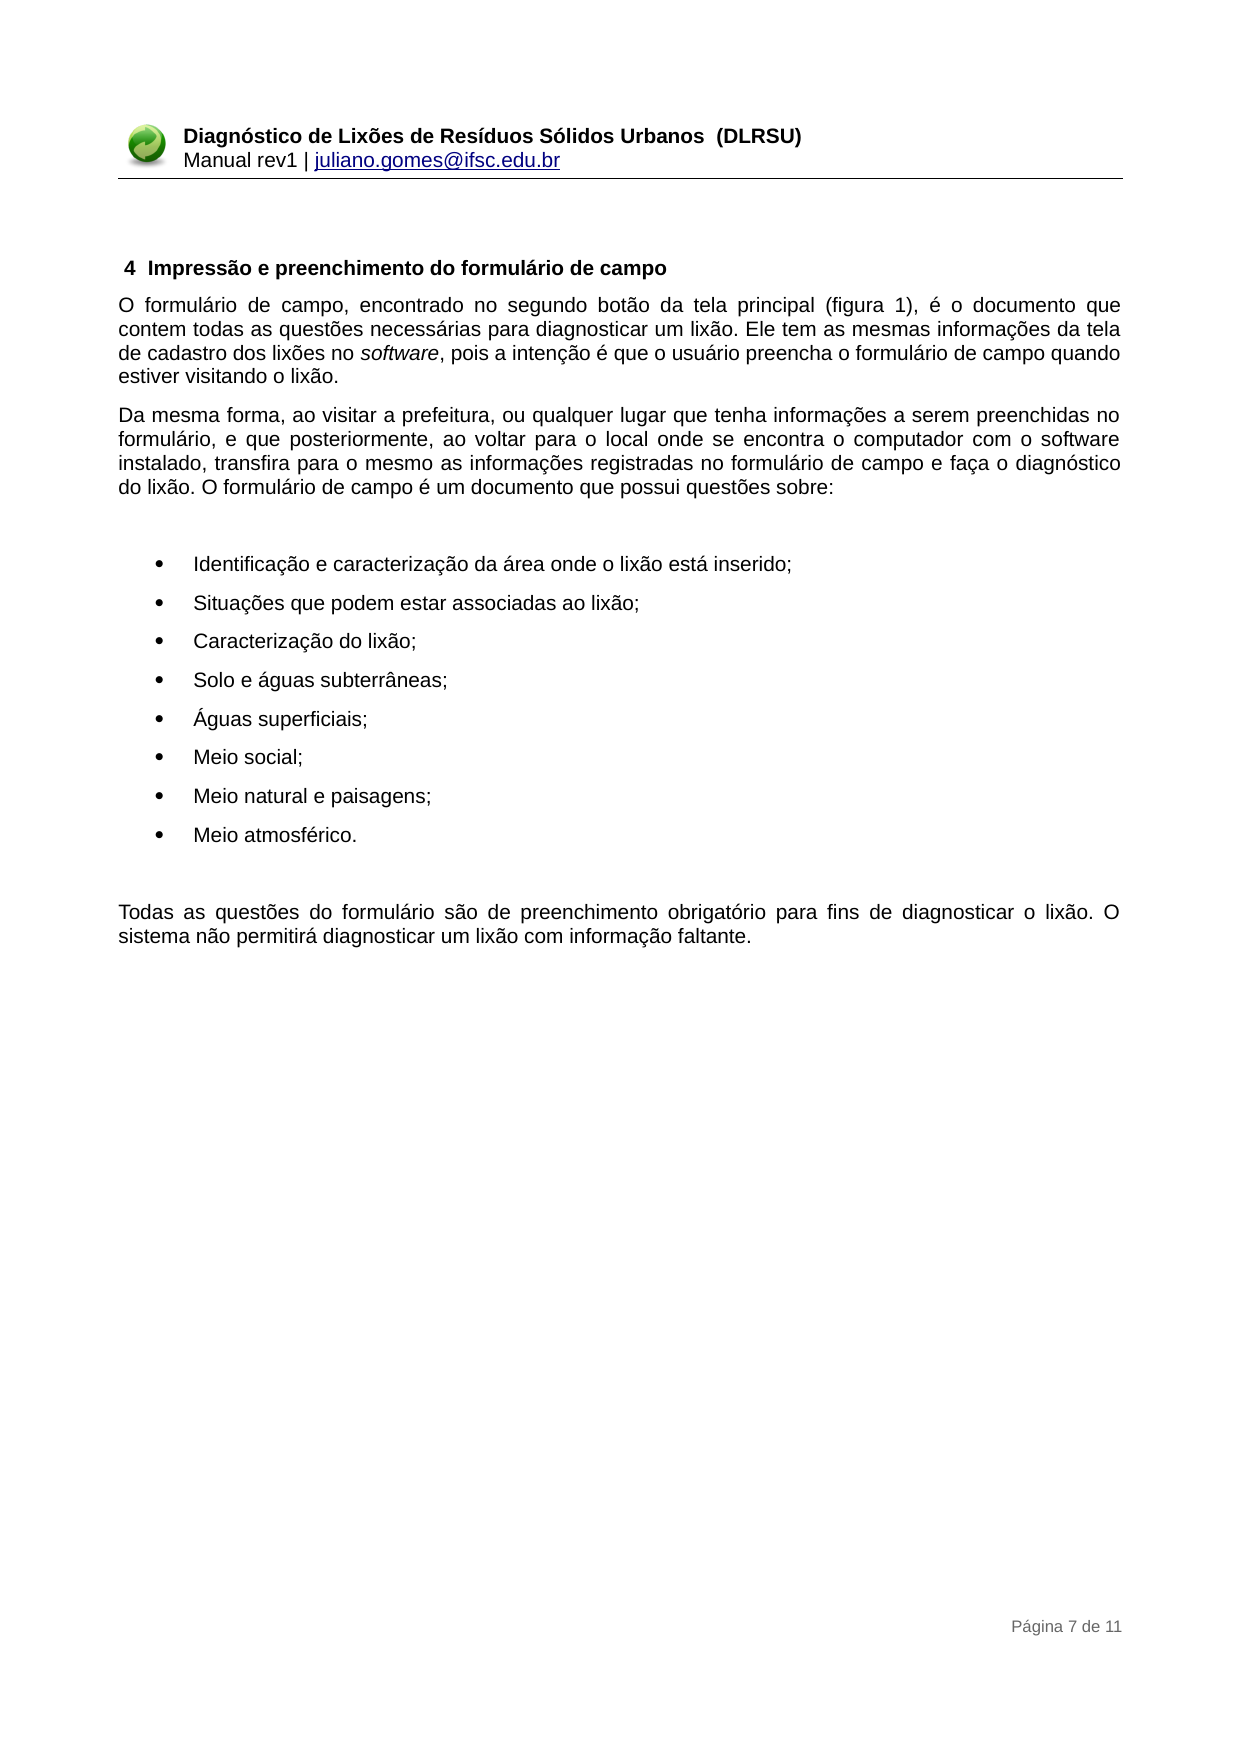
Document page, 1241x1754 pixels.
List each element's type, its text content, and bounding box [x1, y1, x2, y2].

list Águas superficiais; [156, 706, 1122, 731]
subtitle Impressão e preenchimento do formulário de campo [118, 256, 1122, 280]
list Situações que podem estar associadas ao lixão; [156, 591, 1122, 614]
list Caracterização do lixão; [156, 629, 1122, 653]
text O formulário de campo, encontrado no segundo botão da tela principal (figura 1), é o documento que contem todas as questões necessárias para diagnosticar um lixão. Ele tem as mesmas informações da tela de cadastro dos lixões no software, pois a intenção é que o usuário preencha o formulário de campo quando estiver visitando o lixão. [118, 292, 1122, 388]
picture [122, 122, 170, 170]
list Solo e águas subterrâneas; [156, 668, 1122, 692]
text Todas as questões do formulário são de preenchimento obrigatório para fins de diagnosticar o lixão. O sistema não permitirá diagnosticar um lixão com informação faltante. [118, 899, 1122, 947]
text Da mesma forma, ao visitar a prefeitura, ou qualquer lugar que tenha informações a serem preenchidas no formulário, e que posteriormente, ao voltar para o local onde se encontra o computador com o software instalado, transfira para o mesmo as informações registradas no formulário de campo e faça o diagnóstico do lixão. O formulário de campo é um documento que possui questões sobre: [118, 403, 1122, 499]
list Identificação e caracterização da área onde o lixão está inserido; [156, 552, 1122, 576]
list Meio atmosférico. [156, 822, 1122, 846]
list Meio natural e paisagens; [156, 784, 1122, 808]
list Meio social; [156, 745, 1122, 769]
